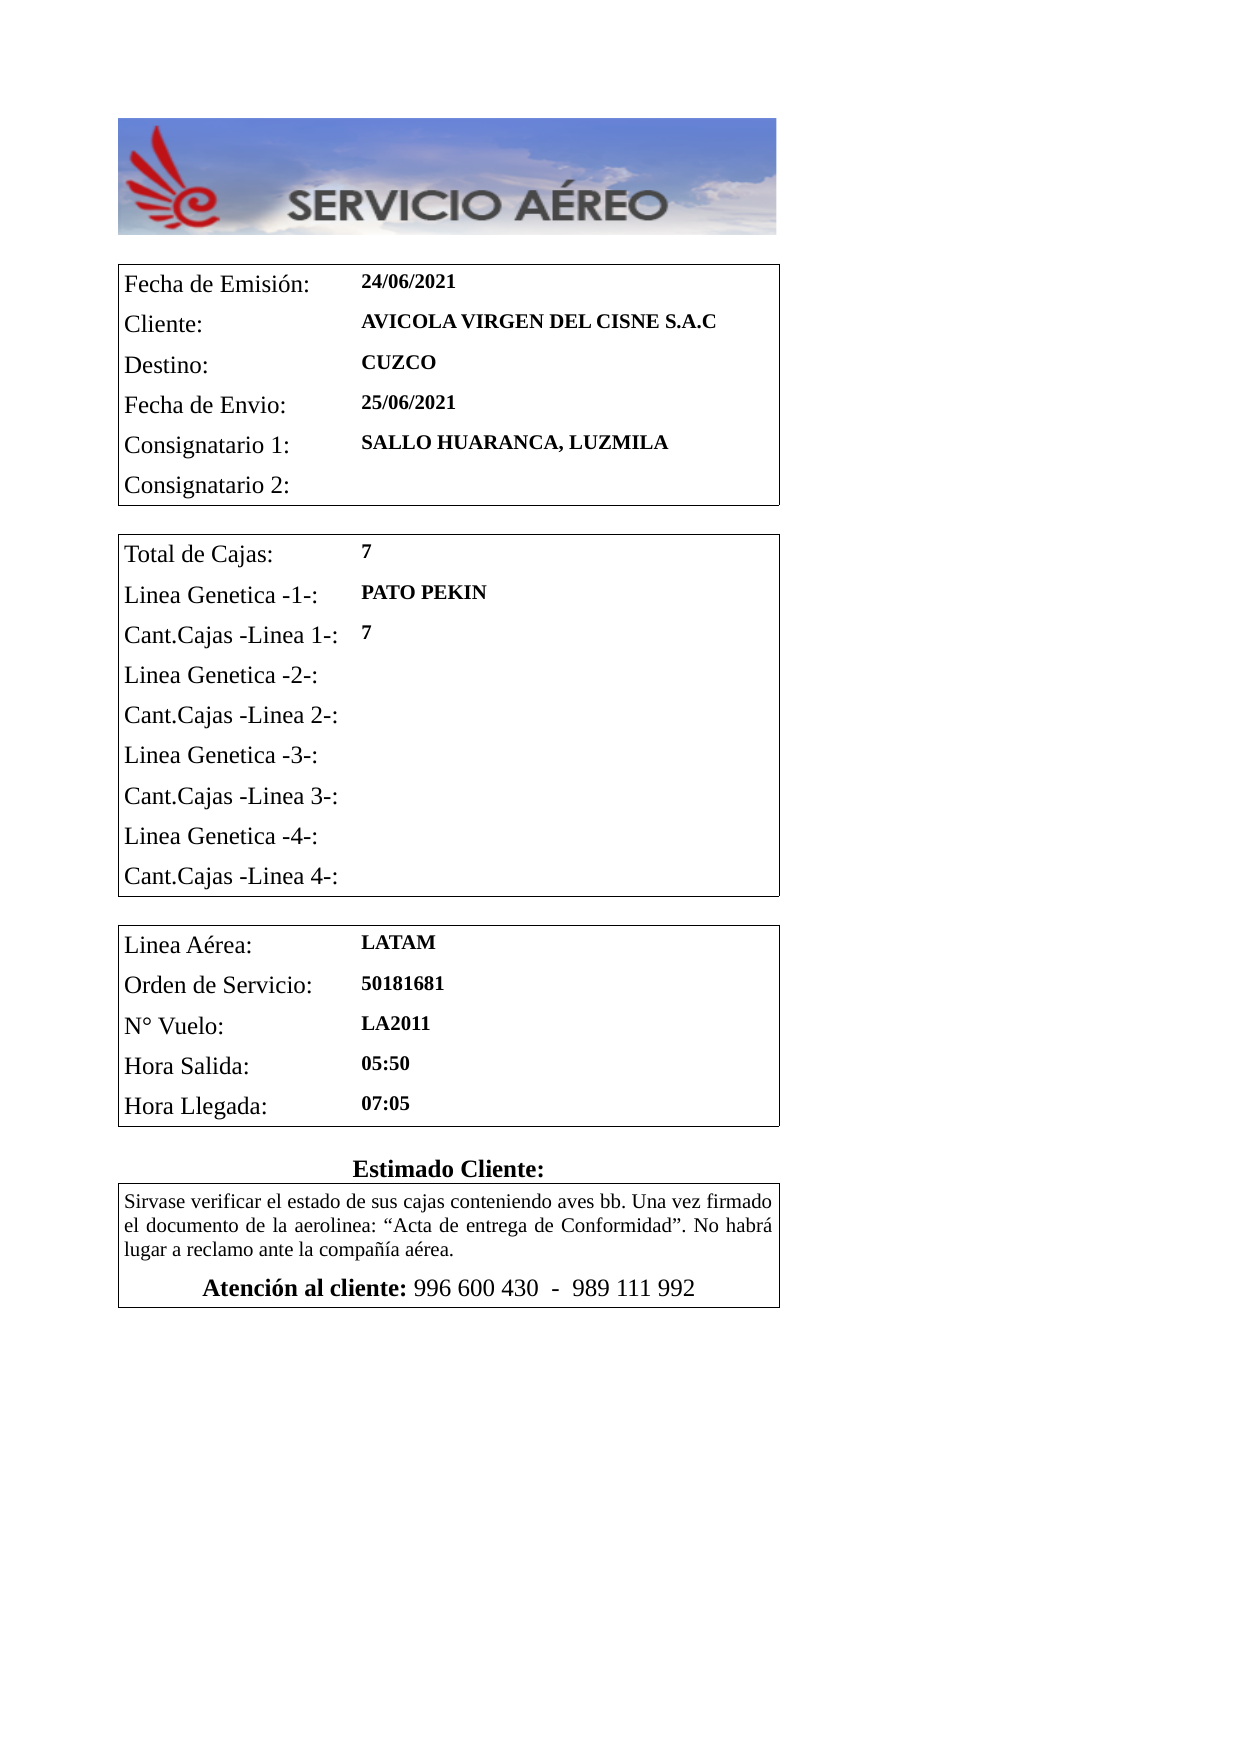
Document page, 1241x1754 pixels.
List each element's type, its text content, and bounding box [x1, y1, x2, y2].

table_cell [356, 695, 779, 735]
table_cell 25/06/2021 [356, 384, 779, 424]
table_cell Consignatario 1: [119, 424, 356, 464]
table_cell [356, 815, 779, 855]
table_header Fecha de Emisión: [119, 265, 356, 304]
table_cell Fecha de Envio: [119, 384, 356, 424]
table_cell [356, 654, 779, 694]
table_cell AVICOLA VIRGEN DEL CISNE S.A.C [356, 304, 779, 344]
table_cell Cant.Cajas -Linea 1-: [119, 614, 356, 654]
table_cell Cant.Cajas -Linea 3-: [119, 775, 356, 815]
table_cell Orden de Servicio: [119, 965, 356, 1005]
table_cell CUZCO [356, 344, 779, 384]
table_header 24/06/2021 [356, 265, 779, 304]
table_cell LATAM [356, 926, 779, 965]
table_cell Linea Genetica -4-: [119, 815, 356, 855]
table_cell 7 [356, 614, 779, 654]
table_cell [356, 897, 779, 924]
table_cell [356, 735, 779, 775]
table_cell Hora Salida: [119, 1045, 356, 1085]
table_cell Total de Cajas: [119, 535, 356, 574]
table_cell Cant.Cajas -Linea 2-: [119, 695, 356, 735]
table_cell N° Vuelo: [119, 1005, 356, 1045]
table_cell Estimado Cliente: [118, 1127, 779, 1183]
table_cell Linea Aérea: [119, 926, 356, 965]
table_cell Hora Llegada: [119, 1085, 356, 1126]
table_cell SALLO HUARANCA, LUZMILA [356, 424, 779, 464]
table_cell [356, 855, 779, 896]
table_cell Sirvase verificar el estado de sus cajas conteniendo aves bb. Una vez firmado el documento de la aerolinea: “Acta de entrega de Conformidad”. No habrá lugar a reclamo ante la compañía aérea. [119, 1184, 779, 1267]
table_cell Linea Genetica -3-: [119, 735, 356, 775]
table_cell 7 [356, 535, 779, 574]
table_cell Consignatario 2: [119, 465, 356, 505]
table_cell Atención al cliente: 996 600 430 - 989 111 992 [119, 1267, 779, 1307]
table_cell Destino: [119, 344, 356, 384]
table_cell [356, 465, 779, 505]
table_cell Linea Genetica -2-: [119, 654, 356, 694]
picture [118, 118, 777, 235]
table_cell LA2011 [356, 1005, 779, 1045]
table_cell [356, 775, 779, 815]
table_cell [118, 897, 356, 924]
table_cell 50181681 [356, 965, 779, 1005]
table_cell 05:50 [356, 1045, 779, 1085]
table_cell PATO PEKIN [356, 574, 779, 614]
table_cell Cant.Cajas -Linea 4-: [119, 855, 356, 896]
table_cell [356, 506, 779, 534]
table_cell [118, 506, 356, 534]
table_cell Cliente: [119, 304, 356, 344]
table_cell Linea Genetica -1-: [119, 574, 356, 614]
table_cell 07:05 [356, 1085, 779, 1126]
